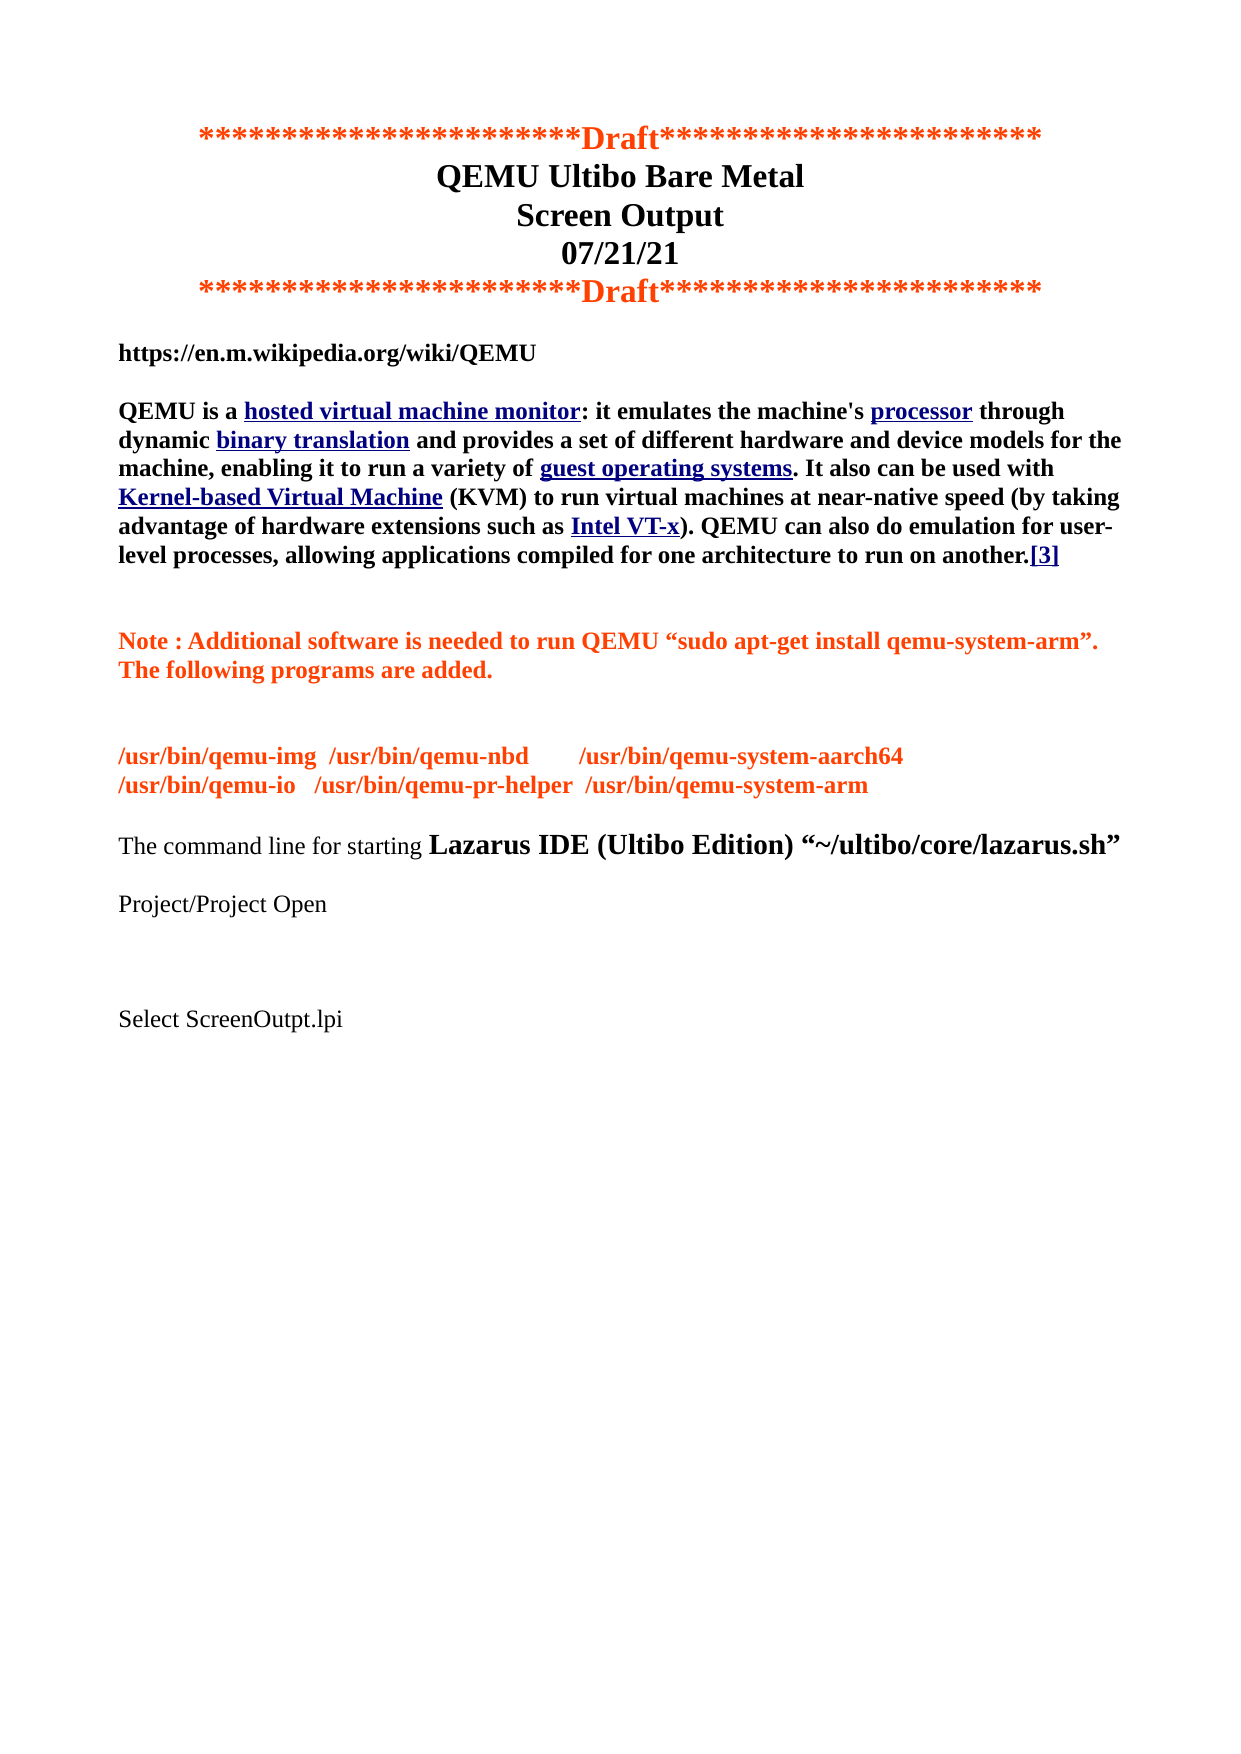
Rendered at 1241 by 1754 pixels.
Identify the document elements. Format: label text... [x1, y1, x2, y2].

text /usr/bin/qemu-img /usr/bin/qemu-nbd /usr/bin/qemu-system-aarch64 [118, 741, 1122, 770]
text Select ScreenOutpt.lpi [118, 1004, 1122, 1033]
text Note : Additional software is needed to run QEMU “sudo apt-get install qemu-system-arm”. [118, 626, 1122, 655]
text The following programs are added. [118, 655, 1122, 683]
text /usr/bin/qemu-io /usr/bin/qemu-pr-helper /usr/bin/qemu-system-arm [118, 770, 1122, 798]
text Project/Project Open [118, 889, 1122, 918]
text ***********************Draft*********************** [118, 118, 1122, 156]
text 07/21/21 [118, 233, 1122, 271]
text QEMU is a hosted virtual machine monitor: it emulates the machine's processor through dynamic binary translation and provides a set of different hardware and device models for the machine, enabling it to run a variety of guest operating systems. It also can be used with Kernel-based Virtual Machine (KVM) to run virtual machines at near-native speed (by taking advantage of hardware extensions such as Intel VT-x). QEMU can also do emulation for user-level processes, allowing applications compiled for one architecture to run on another.[3] [118, 396, 1122, 568]
text QEMU Ultibo Bare Metal [118, 156, 1122, 195]
text ***********************Draft*********************** [118, 271, 1122, 310]
text https://en.m.wikipedia.org/wiki/QEMU [118, 338, 1122, 367]
text Screen Output [118, 195, 1122, 233]
text The command line for starting Lazarus IDE (Ultibo Edition) “~/ultibo/core/lazarus.sh” [118, 827, 1122, 861]
